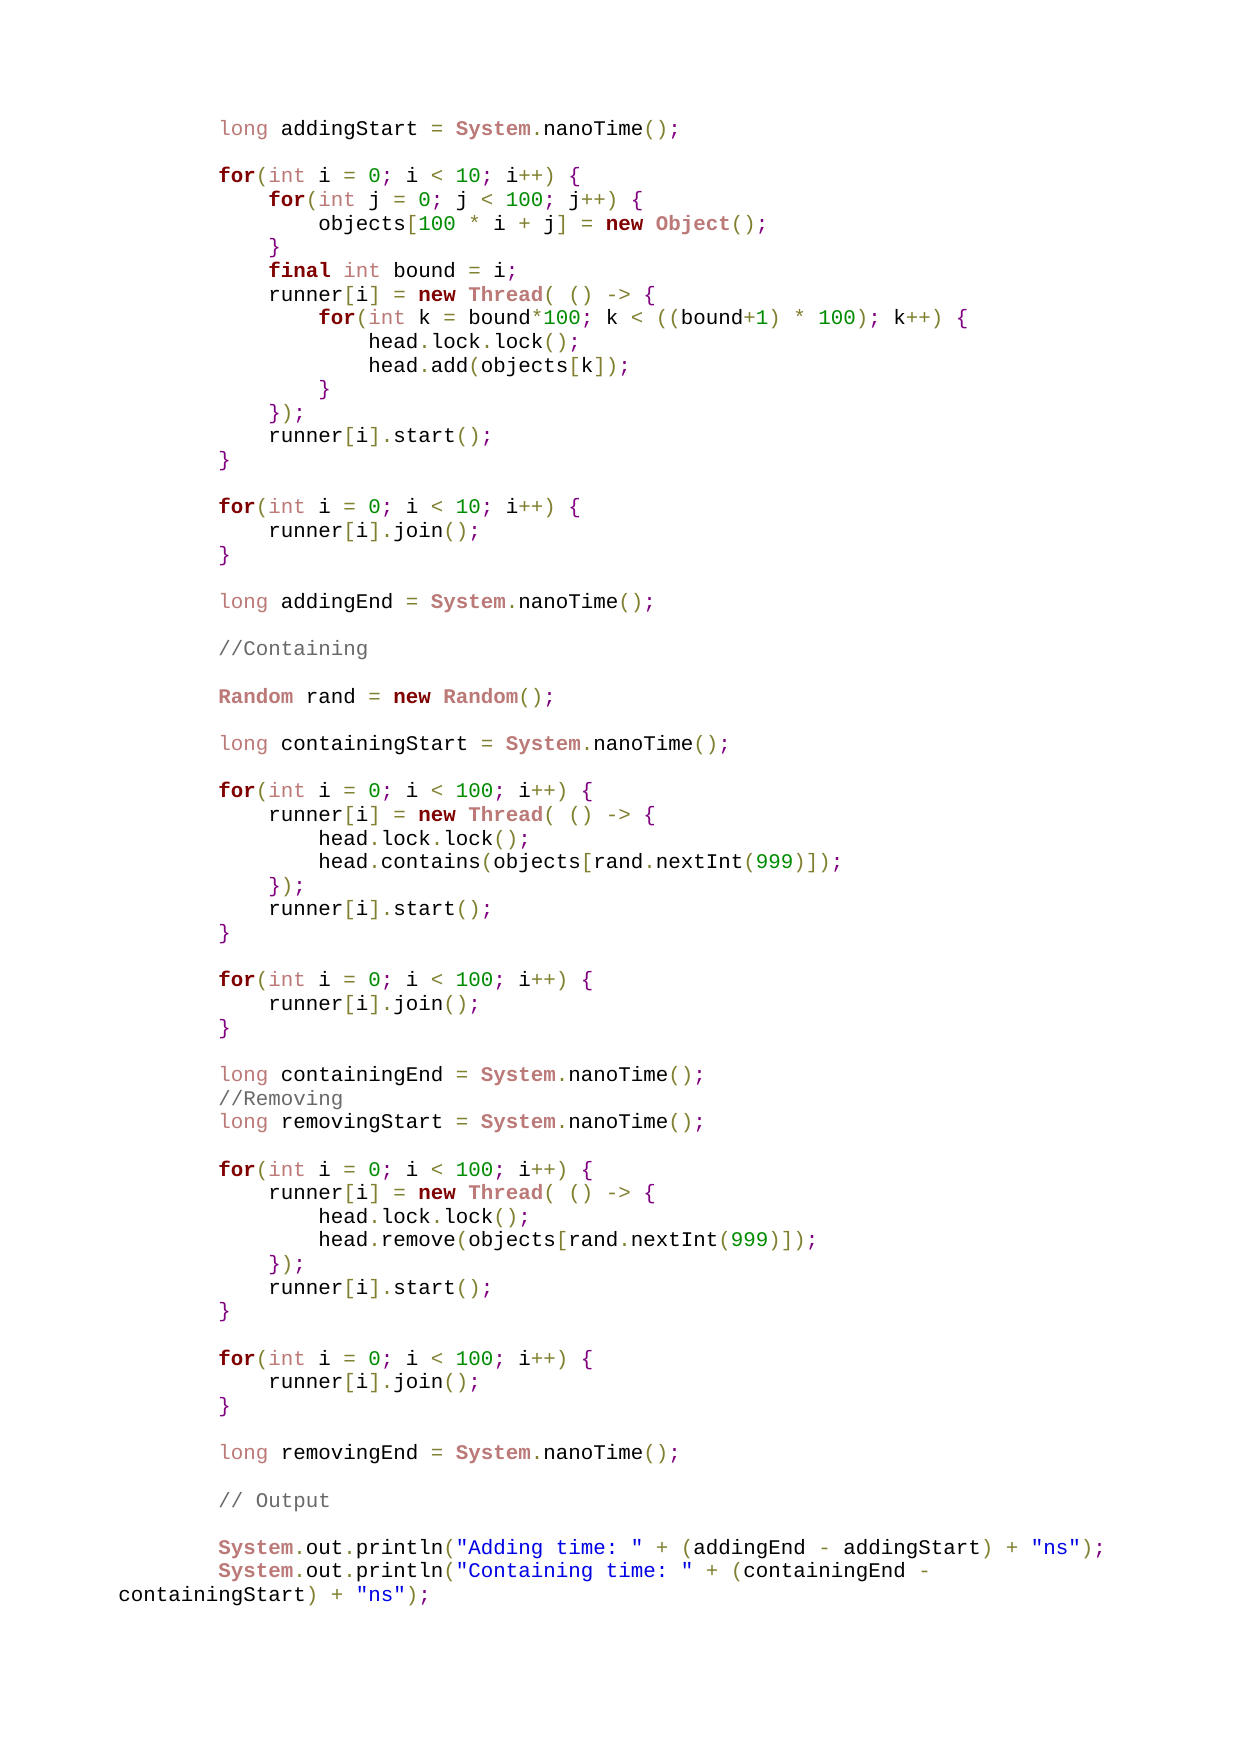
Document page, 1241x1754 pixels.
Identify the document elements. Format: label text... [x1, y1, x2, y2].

text head.remove(objects[rand.nextInt(999)]); [118, 1229, 1122, 1253]
text head.add(objects[k]); [118, 354, 1122, 378]
text runner[i].start(); [118, 898, 1122, 922]
text Random rand = new Random(); [118, 686, 1122, 709]
text long removingStart = System.nanoTime(); [118, 1111, 1122, 1135]
text System.out.println("Containing time: " + (containingEnd - containingStart) + "ns"); [118, 1561, 1122, 1608]
text runner[i] = new Thread( () -> { [118, 804, 1122, 827]
text } [118, 378, 1122, 402]
text runner[i] = new Thread( () -> { [118, 1182, 1122, 1206]
text } [118, 1017, 1122, 1040]
text System.out.println("Adding time: " + (addingEnd - addingStart) + "ns"); [118, 1537, 1122, 1561]
text long addingStart = System.nanoTime(); [118, 118, 1122, 142]
text runner[i].join(); [118, 520, 1122, 544]
text } [118, 1395, 1122, 1419]
text long removingEnd = System.nanoTime(); [118, 1442, 1122, 1466]
text runner[i] = new Thread( () -> { [118, 284, 1122, 307]
text } [118, 236, 1122, 260]
text } [118, 449, 1122, 473]
text runner[i].join(); [118, 1371, 1122, 1395]
text objects[100 * i + j] = new Object(); [118, 213, 1122, 236]
text long addingEnd = System.nanoTime(); [118, 591, 1122, 615]
text } [118, 1300, 1122, 1324]
text for(int i = 0; i < 100; i++) { [118, 1158, 1122, 1182]
text head.lock.lock(); [118, 331, 1122, 354]
text head.lock.lock(); [118, 827, 1122, 851]
text for(int i = 0; i < 10; i++) { [118, 165, 1122, 189]
text head.contains(objects[rand.nextInt(999)]); [118, 851, 1122, 875]
text }); [118, 1253, 1122, 1277]
text for(int i = 0; i < 100; i++) { [118, 969, 1122, 993]
text }); [118, 402, 1122, 426]
text for(int k = bound*100; k < ((bound+1) * 100); k++) { [118, 307, 1122, 331]
text } [118, 922, 1122, 946]
text long containingEnd = System.nanoTime(); [118, 1064, 1122, 1088]
text }); [118, 875, 1122, 898]
text //Containing [118, 638, 1122, 662]
text for(int i = 0; i < 100; i++) { [118, 1348, 1122, 1371]
text runner[i].start(); [118, 1277, 1122, 1300]
text long containingStart = System.nanoTime(); [118, 733, 1122, 757]
text for(int i = 0; i < 100; i++) { [118, 780, 1122, 804]
text //Removing [118, 1088, 1122, 1111]
text for(int j = 0; j < 100; j++) { [118, 189, 1122, 213]
text runner[i].join(); [118, 993, 1122, 1017]
text for(int i = 0; i < 10; i++) { [118, 496, 1122, 520]
text runner[i].start(); [118, 426, 1122, 449]
text final int bound = i; [118, 260, 1122, 284]
text } [118, 544, 1122, 567]
text // Output [118, 1489, 1122, 1513]
text head.lock.lock(); [118, 1206, 1122, 1229]
